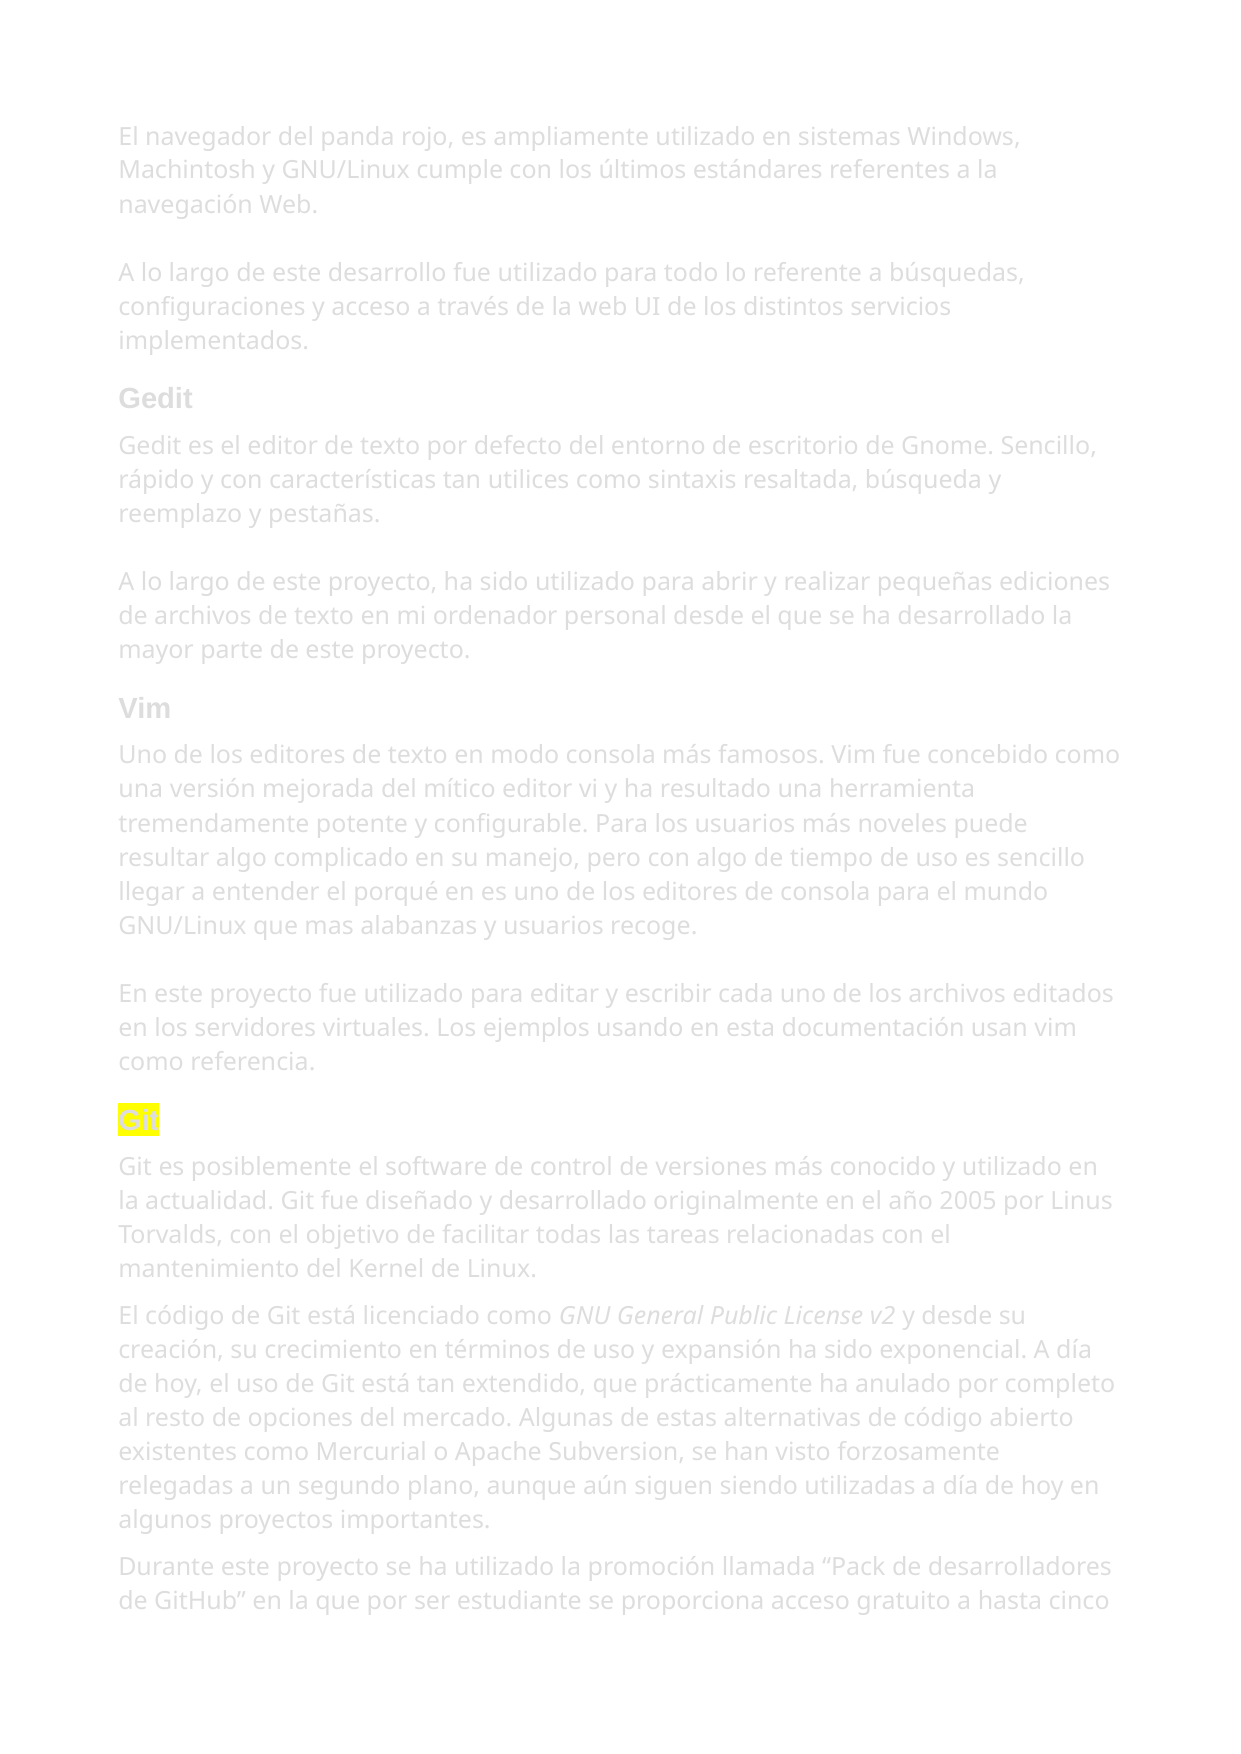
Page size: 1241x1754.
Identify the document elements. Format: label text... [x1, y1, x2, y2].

text En este proyecto fue utilizado para editar y escribir cada uno de los archivos editados en los servidores virtuales. Los ejemplos usando en esta documentación usan vim como referencia. [118, 976, 1122, 1078]
text A lo largo de este proyecto, ha sido utilizado para abrir y realizar pequeñas ediciones de archivos de texto en mi ordenador personal desde el que se ha desarrollado la mayor parte de este proyecto. [118, 564, 1122, 666]
text Uno de los editores de texto en modo consola más famosos. Vim fue concebido como una versión mejorada del mítico editor vi y ha resultado una herramienta tremendamente potente y configurable. Para los usuarios más noveles puede resultar algo complicado en su manejo, pero con algo de tiempo de uso es sencillo llegar a entender el porqué en es uno de los editores de consola para el mundo GNU/Linux que mas alabanzas y usuarios recoge. [118, 737, 1122, 941]
text El navegador del panda rojo, es ampliamente utilizado en sistemas Windows, Machintosh y GNU/Linux cumple con los últimos estándares referentes a la navegación Web. [118, 118, 1122, 220]
text A lo largo de este desarrollo fue utilizado para todo lo referente a búsquedas, configuraciones y acceso a través de la web UI de los distintos servicios implementados. [118, 254, 1122, 357]
text Gedit es el editor de texto por defecto del entorno de escritorio de Gnome. Sencillo, rápido y con características tan utilices como sintaxis resaltada, búsqueda y reemplazo y pestañas. [118, 428, 1122, 530]
text Durante este proyecto se ha utilizado la promoción llamada “Pack de desarrolladores de GitHub” en la que por ser estudiante se proporciona acceso gratuito a hasta cinco [118, 1548, 1122, 1617]
text El código de Git está licenciado como GNU General Public License v2 y desde su creación, su crecimiento en términos de uso y expansión ha sido exponencial. A día de hoy, el uso de Git está tan extendido, que prácticamente ha anulado por completo al resto de opciones del mercado. Algunas de estas alternativas de código abierto existentes como Mercurial o Apache Subversion, se han visto forzosamente relegadas a un segundo plano, aunque aún siguen siendo utilizadas a día de hoy en algunos proyectos importantes. [118, 1297, 1122, 1536]
text Git es posiblemente el software de control de versiones más conocido y utilizado en la actualidad. Git fue diseñado y desarrollado originalmente en el año 2005 por Linus Torvalds, con el objetivo de facilitar todas las tareas relacionadas con el mantenimiento del Kernel de Linux. [118, 1149, 1122, 1285]
subtitle Vim [118, 691, 1122, 724]
subtitle Git [118, 1103, 1122, 1136]
subtitle Gedit [118, 382, 1122, 415]
